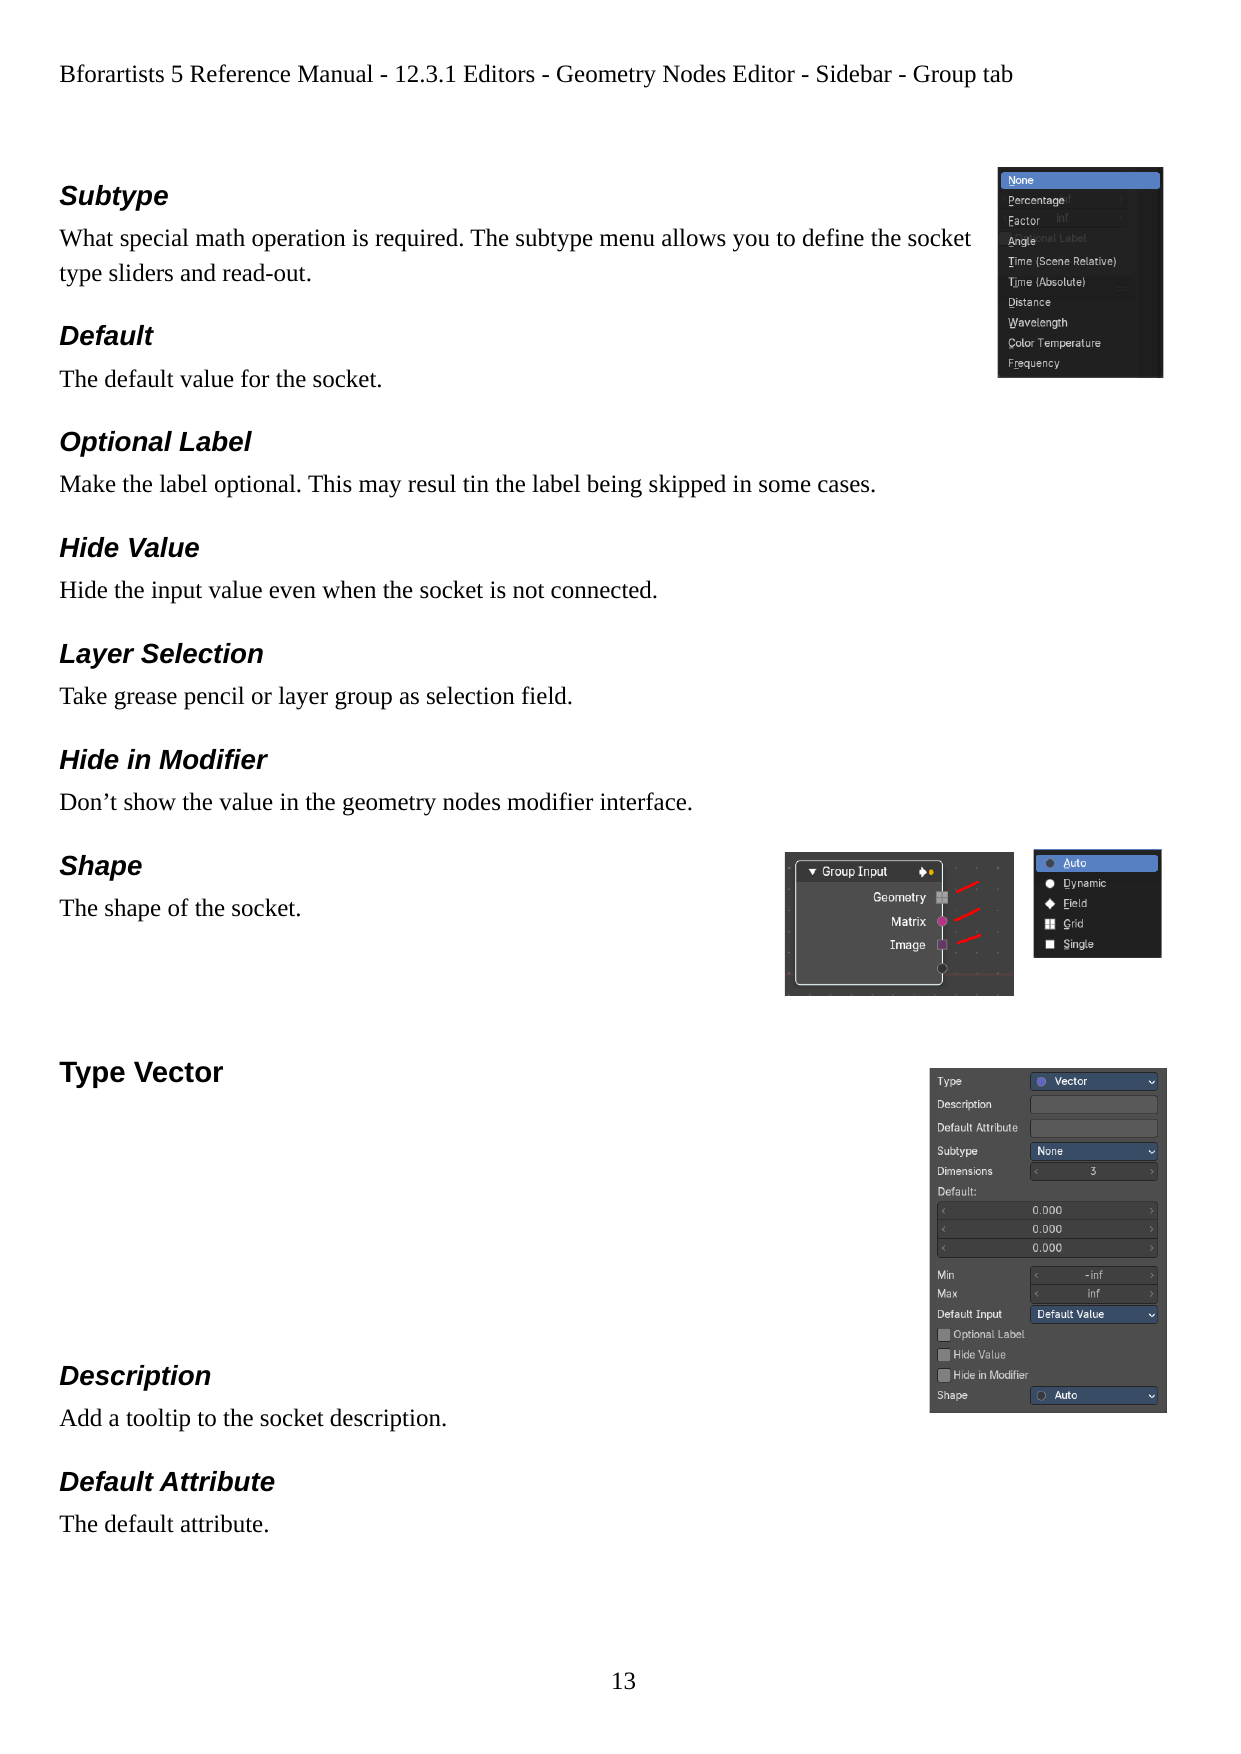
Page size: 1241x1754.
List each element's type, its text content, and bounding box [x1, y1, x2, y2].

subtitle [1162, 849, 1181, 881]
text Add a tooltip to the socket description. [59, 1403, 1181, 1432]
subtitle [1164, 179, 1181, 211]
text Make the label optional. This may resul tin the label being skipped in some cases. [59, 469, 1181, 498]
picture [784, 852, 1014, 996]
picture [929, 1068, 1167, 1413]
subtitle Hide Value [59, 531, 1181, 563]
text What special math operation is required. The subtype menu allows you to define the socket type sliders and read-out. [59, 223, 997, 286]
text [1162, 893, 1181, 922]
picture [1033, 849, 1162, 958]
text The default value for the socket. [59, 364, 1181, 392]
subtitle [1167, 1359, 1181, 1391]
subtitle Default [59, 319, 997, 351]
subtitle Description [59, 1359, 929, 1391]
subtitle Shape [59, 849, 1033, 881]
text [1014, 893, 1033, 922]
text Don’t show the value in the geometry nodes modifier interface. [59, 787, 1181, 816]
subtitle Optional Label [59, 425, 1181, 457]
text The default attribute. [59, 1509, 1181, 1538]
text Take grease pencil or layer group as selection field. [59, 681, 1181, 710]
text Hide the input value even when the socket is not connected. [59, 576, 1181, 604]
subtitle Type Vector [59, 1055, 1181, 1089]
subtitle Layer Selection [59, 637, 1181, 669]
picture [997, 167, 1164, 378]
subtitle Default Attribute [59, 1465, 1181, 1497]
subtitle [1164, 319, 1181, 351]
subtitle Hide in Modifier [59, 743, 1181, 775]
subtitle Subtype [59, 179, 997, 211]
text The shape of the socket. [59, 893, 784, 922]
